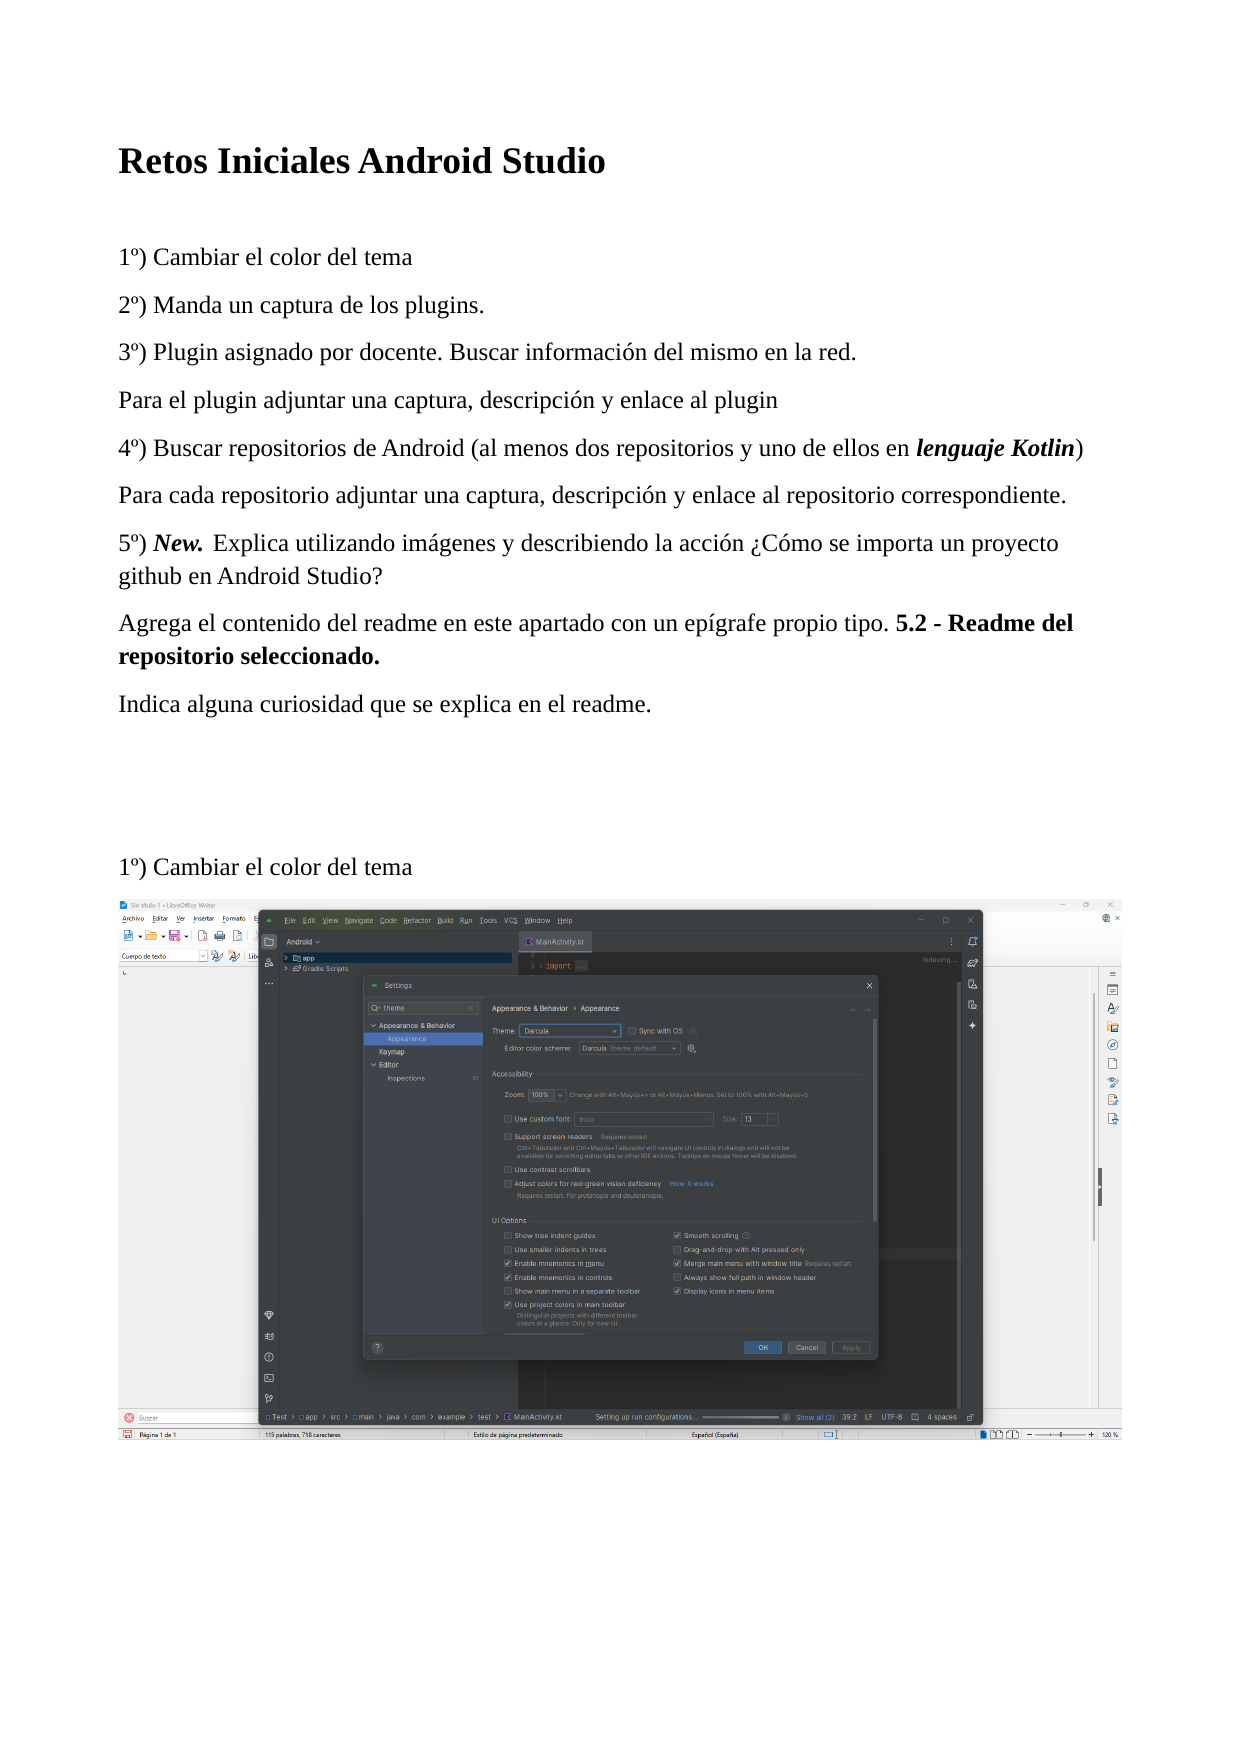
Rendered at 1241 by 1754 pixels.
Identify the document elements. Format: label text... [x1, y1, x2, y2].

text 5º) New. Explica utilizando imágenes y describiendo la acción ¿Cómo se importa un proyecto github en Android Studio? [118, 528, 1122, 589]
text Agrega el contenido del readme en este apartado con un epígrafe propio tipo. 5.2 - Readme del repositorio seleccionado. [118, 608, 1122, 670]
text Para cada repositorio adjuntar una captura, descripción y enlace al repositorio correspondiente. [118, 480, 1122, 509]
text Para el plugin adjuntar una captura, descripción y enlace al plugin [118, 385, 1122, 414]
text 4º) Buscar repositorios de Android (al menos dos repositorios y uno de ellos en lenguaje Kotlin) [118, 433, 1122, 461]
text 2º) Manda un captura de los plugins. [118, 290, 1122, 318]
text 1º) Cambiar el color del tema [118, 242, 1122, 271]
picture [118, 899, 1123, 1440]
text 1º) Cambiar el color del tema [118, 852, 1122, 880]
text Indica alguna curiosidad que se explica en el readme. [118, 689, 1122, 718]
text 3º) Plugin asignado por docente. Buscar información del mismo en la red. [118, 337, 1122, 366]
subtitle Retos Iniciales Android Studio [118, 139, 1122, 182]
